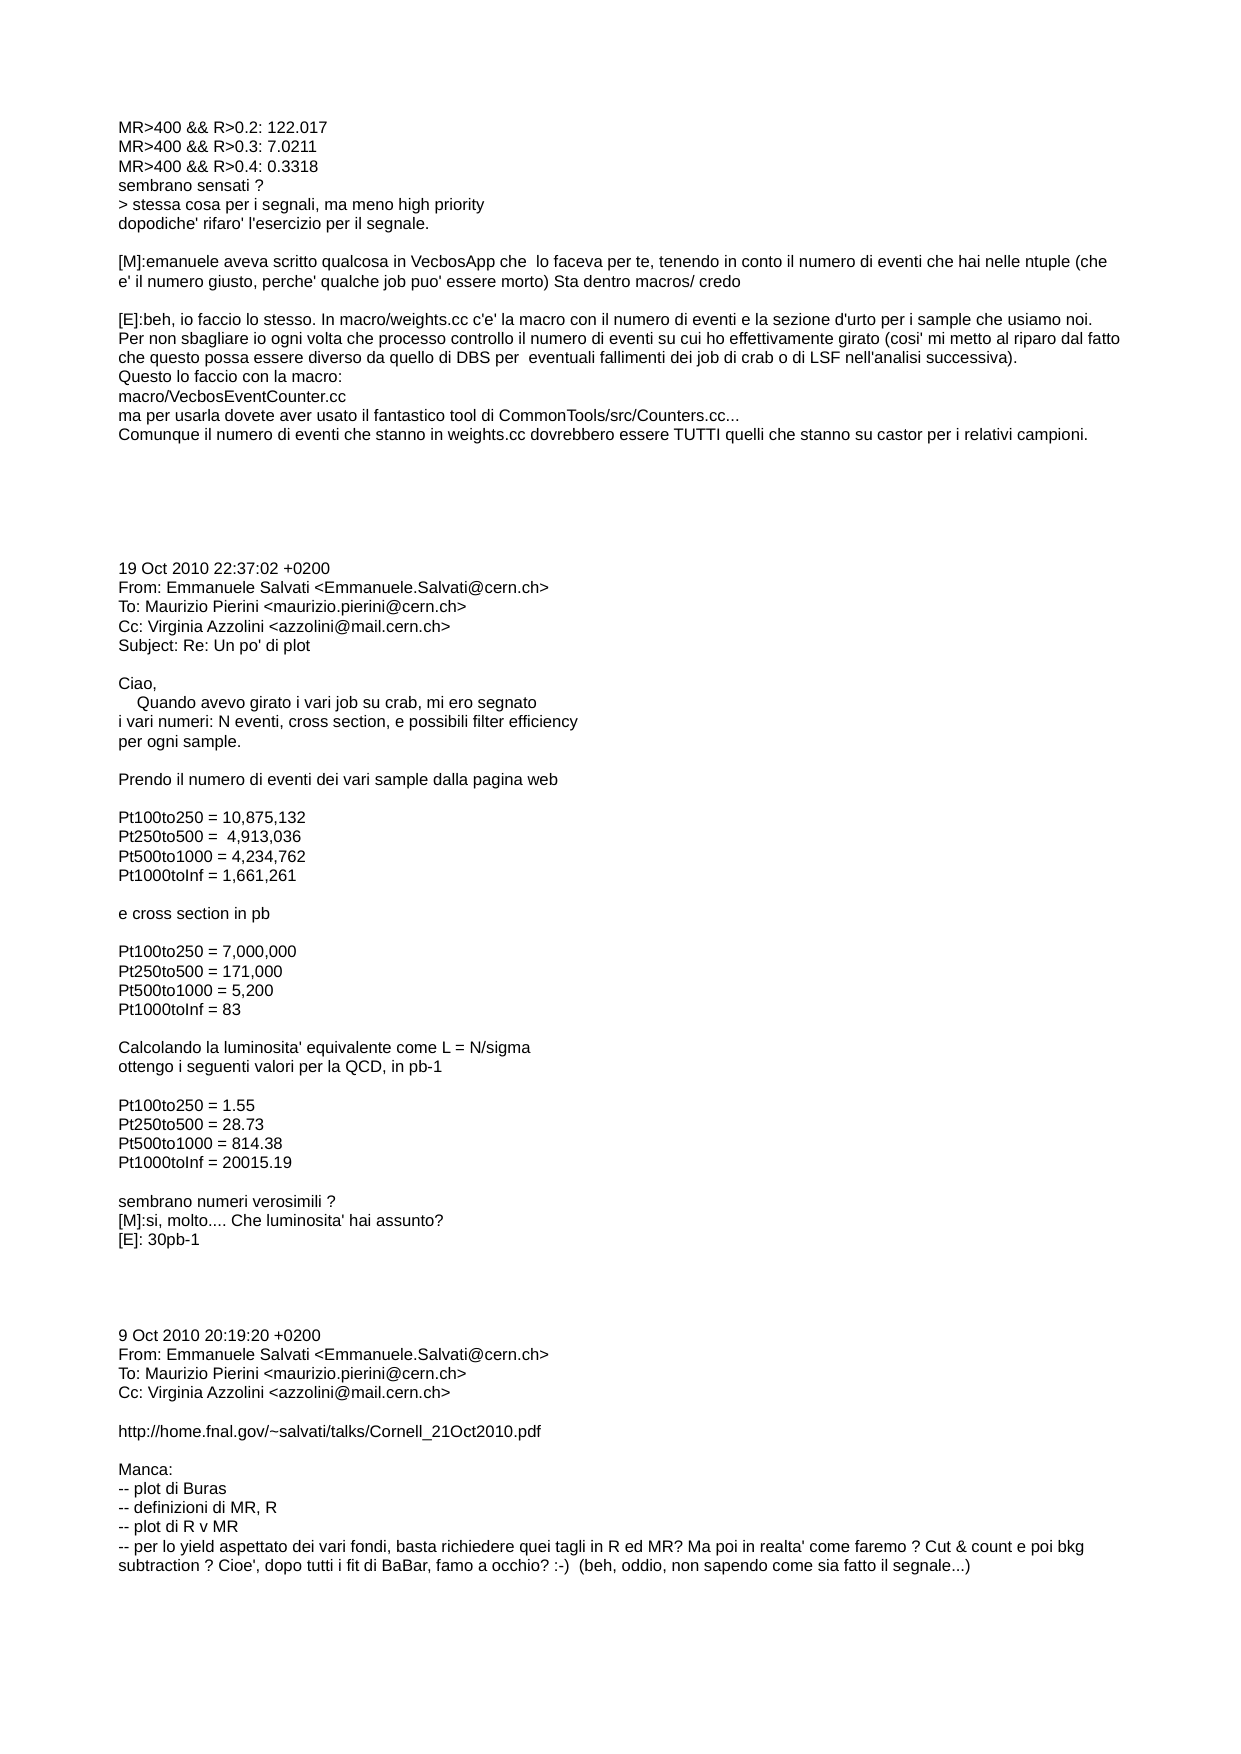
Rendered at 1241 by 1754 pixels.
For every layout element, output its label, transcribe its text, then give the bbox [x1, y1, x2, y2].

text Ciao, [118, 674, 1122, 693]
text i vari numeri: N eventi, cross section, e possibili filter efficiency [118, 712, 1122, 731]
text Pt500to1000 = 4,234,762 [118, 846, 1122, 866]
text Pt250to500 = 171,000 [118, 961, 1122, 981]
text -- definizioni di MR, R [118, 1498, 1122, 1517]
text -- plot di R v MR [118, 1517, 1122, 1536]
text Prendo il numero di eventi dei vari sample dalla pagina web [118, 770, 1122, 789]
text -- plot di Buras [118, 1479, 1122, 1498]
text Manca: [118, 1460, 1122, 1479]
text Pt500to1000 = 5,200 [118, 981, 1122, 1000]
text e cross section in pb [118, 904, 1122, 923]
text [M]:emanuele aveva scritto qualcosa in VecbosApp che lo faceva per te, tenendo in conto il numero di eventi che hai nelle ntuple (che e' il numero giusto, perche' qualche job puo' essere morto) Sta dentro macros/ credo [118, 252, 1122, 291]
text Questo lo faccio con la macro: [118, 367, 1122, 386]
text http://home.fnal.gov/~salvati/talks/Cornell_21Oct2010.pdf [118, 1421, 1122, 1441]
text Pt1000toInf = 1,661,261 [118, 866, 1122, 885]
text Comunque il numero di eventi che stanno in weights.cc dovrebbero essere TUTTI quelli che stanno su castor per i relativi campioni. [118, 425, 1122, 444]
text MR>400 && R>0.2: 122.017 [118, 118, 1122, 137]
text Calcolando la luminosita' equivalente come L = N/sigma [118, 1038, 1122, 1057]
text Pt250to500 = 28.73 [118, 1115, 1122, 1134]
text > stessa cosa per i segnali, ma meno high priority [118, 195, 1122, 214]
text MR>400 && R>0.3: 7.0211 [118, 137, 1122, 156]
text dopodiche' rifaro' l'esercizio per il segnale. [118, 214, 1122, 233]
text Cc: Virginia Azzolini <azzolini@mail.cern.ch> [118, 1383, 1122, 1402]
text [E]: 30pb-1 [118, 1230, 1122, 1249]
text [M]:si, molto.... Che luminosita' hai assunto? [118, 1211, 1122, 1230]
text macro/VecbosEventCounter.cc [118, 386, 1122, 406]
text per ogni sample. [118, 731, 1122, 751]
text MR>400 && R>0.4: 0.3318 [118, 156, 1122, 176]
text ma per usarla dovete aver usato il fantastico tool di CommonTools/src/Counters.cc... [118, 406, 1122, 425]
text Pt1000toInf = 20015.19 [118, 1153, 1122, 1172]
text To: Maurizio Pierini <maurizio.pierini@cern.ch> [118, 1364, 1122, 1383]
text [E]:beh, io faccio lo stesso. In macro/weights.cc c'e' la macro con il numero di eventi e la sezione d'urto per i sample che usiamo noi. Per non sbagliare io ogni volta che processo controllo il numero di eventi su cui ho effettivamente girato (cosi' mi metto al riparo dal fatto che questo possa essere diverso da quello di DBS per eventuali fallimenti dei job di crab o di LSF nell'analisi successiva). [118, 310, 1122, 367]
text Cc: Virginia Azzolini <azzolini@mail.cern.ch> [118, 616, 1122, 636]
text ottengo i seguenti valori per la QCD, in pb-1 [118, 1057, 1122, 1076]
text Pt250to500 = 4,913,036 [118, 827, 1122, 846]
text Pt100to250 = 10,875,132 [118, 808, 1122, 827]
text From: Emmanuele Salvati <Emmanuele.Salvati@cern.ch> [118, 578, 1122, 597]
text -- per lo yield aspettato dei vari fondi, basta richiedere quei tagli in R ed MR? Ma poi in realta' come faremo ? Cut & count e poi bkg subtraction ? Cioe', dopo tutti i fit di BaBar, famo a occhio? :-) (beh, oddio, non sapendo come sia fatto il segnale...) [118, 1536, 1122, 1575]
text sembrano numeri verosimili ? [118, 1191, 1122, 1211]
text Subject: Re: Un po' di plot [118, 636, 1122, 655]
text 9 Oct 2010 20:19:20 +0200 [118, 1326, 1122, 1345]
text From: Emmanuele Salvati <Emmanuele.Salvati@cern.ch> [118, 1345, 1122, 1364]
text sembrano sensati ? [118, 176, 1122, 195]
text Quando avevo girato i vari job su crab, mi ero segnato [118, 693, 1122, 712]
text To: Maurizio Pierini <maurizio.pierini@cern.ch> [118, 597, 1122, 616]
text Pt500to1000 = 814.38 [118, 1134, 1122, 1153]
text 19 Oct 2010 22:37:02 +0200 [118, 559, 1122, 578]
text Pt100to250 = 7,000,000 [118, 942, 1122, 961]
text Pt100to250 = 1.55 [118, 1096, 1122, 1115]
text Pt1000toInf = 83 [118, 1000, 1122, 1019]
